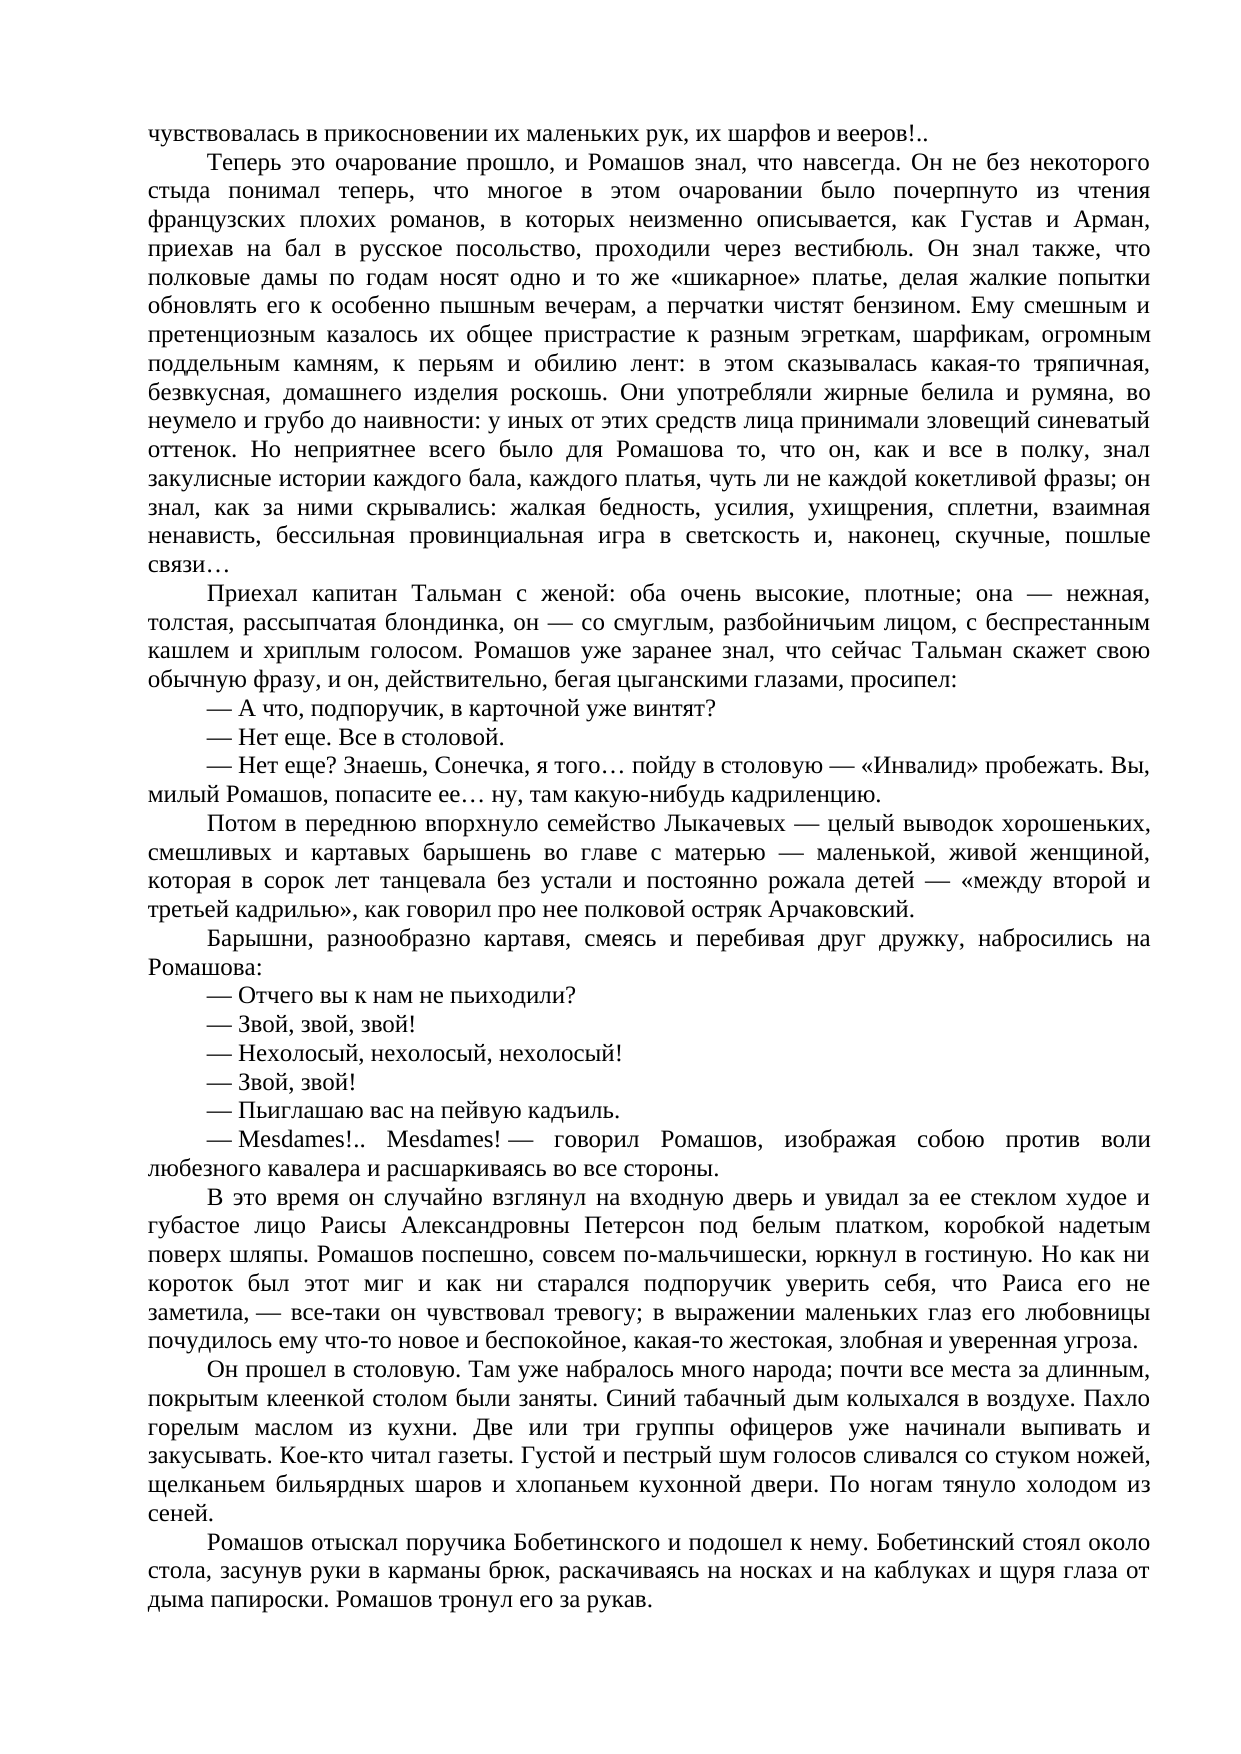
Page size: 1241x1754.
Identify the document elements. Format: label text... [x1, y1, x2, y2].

text — Нехолосый, нехолосый, нехолосый! [148, 1038, 1152, 1067]
text — Нет еще? Знаешь, Сонечка, я того… пойду в столовую — «Инвалид» пробежать. Вы, милый Ромашов, попасите ее… ну, там какую-нибудь кадриленцию. [148, 751, 1152, 808]
text Барышни, разнообразно картавя, смеясь и перебивая друг дружку, набросились на Ромашова: [148, 923, 1152, 981]
text — Звой, звой, звой! [148, 1009, 1152, 1038]
text Ромашов отыскал поручика Бобетинского и подошел к нему. Бобетинский стоял около стола, засунув руки в карманы брюк, раскачиваясь на носках и на каблуках и щуря глаза от дыма папироски. Ромашов тронул его за рукав. [148, 1527, 1152, 1613]
text — Нет еще. Все в столовой. [148, 722, 1152, 751]
text — А что, подпоручик, в карточной уже винтят? [148, 693, 1152, 722]
text чувствовалась в прикосновении их маленьких рук, их шарфов и вееров!.. [148, 118, 1152, 147]
text Он прошел в столовую. Там уже набралось много народа; почти все места за длинным, покрытым клеенкой столом были заняты. Синий табачный дым колыхался в воздухе. Пахло горелым маслом из кухни. Две или три группы офицеров уже начинали выпивать и закусывать. Кое-кто читал газеты. Густой и пестрый шум голосов сливался со стуком ножей, щелканьем бильярдных шаров и хлопаньем кухонной двери. По ногам тянуло холодом из сеней. [148, 1354, 1152, 1527]
text — Mesdames!.. Mesdames! — говорил Ромашов, изображая собою против воли любезного кавалера и расшаркиваясь во все стороны. [148, 1124, 1152, 1182]
text В это время он случайно взглянул на входную дверь и увидал за ее стеклом худое и губастое лицо Раисы Александровны Петерсон под белым платком, коробкой надетым поверх шляпы. Ромашов поспешно, совсем по-мальчишески, юркнул в гостиную. Но как ни короток был этот миг и как ни старался подпоручик уверить себя, что Раиса его не заметила, — все-таки он чувствовал тревогу; в выражении маленьких глаз его любовницы почудилось ему что-то новое и беспокойное, какая-то жестокая, злобная и уверенная угроза. [148, 1182, 1152, 1354]
text Потом в переднюю впорхнуло семейство Лыкачевых — целый выводок хорошеньких, смешливых и картавых барышень во главе с матерью — маленькой, живой женщиной, которая в сорок лет танцевала без устали и постоянно рожала детей — «между второй и третьей кадрилью», как говорил про нее полковой остряк Арчаковский. [148, 808, 1152, 923]
text Приехал капитан Тальман с женой: оба очень высокие, плотные; она — нежная, толстая, рассыпчатая блондинка, он — со смуглым, разбойничьим лицом, с беспрестанным кашлем и хриплым голосом. Ромашов уже заранее знал, что сейчас Тальман скажет свою обычную фразу, и он, действительно, бегая цыганскими глазами, просипел: [148, 578, 1152, 693]
text Теперь это очарование прошло, и Ромашов знал, что навсегда. Он не без некоторого стыда понимал теперь, что многое в этом очаровании было почерпнуто из чтения французских плохих романов, в которых неизменно описывается, как Густав и Арман, приехав на бал в русское посольство, проходили через вестибюль. Он знал также, что полковые дамы по годам носят одно и то же «шикарное» платье, делая жалкие попытки обновлять его к особенно пышным вечерам, а перчатки чистят бензином. Ему смешным и претенциозным казалось их общее пристрастие к разным эгреткам, шарфикам, огромным поддельным камням, к перьям и обилию лент: в этом сказывалась какая-то тряпичная, безвкусная, домашнего изделия роскошь. Они употребляли жирные белила и румяна, во неумело и грубо до наивности: у иных от этих средств лица принимали зловещий синеватый оттенок. Но неприятнее всего было для Ромашова то, что он, как и все в полку, знал закулисные истории каждого бала, каждого платья, чуть ли не каждой кокетливой фразы; он знал, как за ними скрывались: жалкая бедность, усилия, ухищрения, сплетни, взаимная ненависть, бессильная провинциальная игра в светскость и, наконец, скучные, пошлые связи… [148, 147, 1152, 578]
text — Пьиглашаю вас на пейвую кадъиль. [148, 1096, 1152, 1124]
text — Звой, звой! [148, 1067, 1152, 1096]
text — Отчего вы к нам не пьиходили? [148, 981, 1152, 1009]
